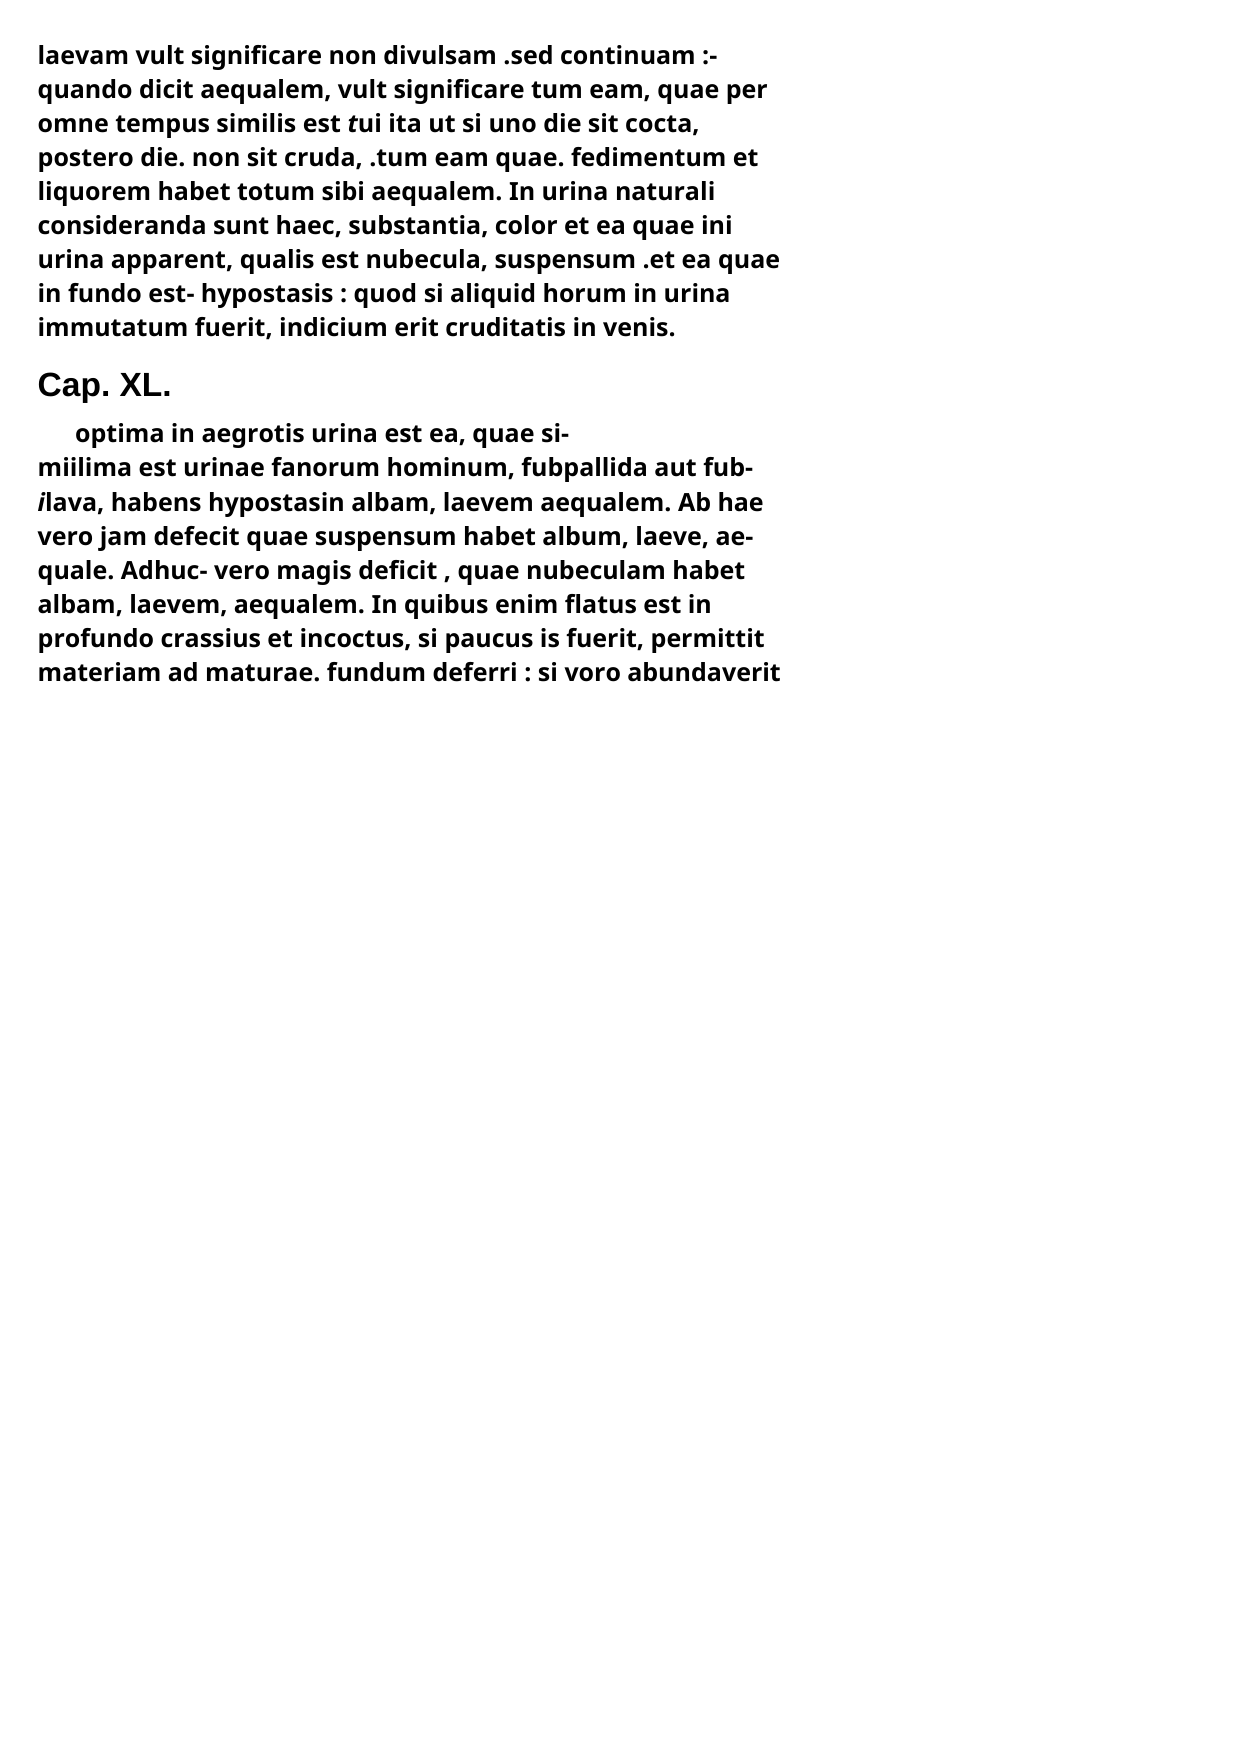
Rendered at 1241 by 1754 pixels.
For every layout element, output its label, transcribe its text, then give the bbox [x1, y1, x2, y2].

text optima in aegrotis urina est ea, quae si- miilima est urinae fanorum hominum, fubpallida aut fub- ilava, habens hypostasin albam, laevem aequalem. Ab hae vero jam defecit quae suspensum habet album, laeve, ae- quale. Adhuc- vero magis deficit , quae nubeculam habet albam, laevem, aequalem. In quibus enim flatus est in profundo crassius et incoctus, si paucus is fuerit, permittit materiam ad maturae. fundum deferri : si voro abundaverit [37, 416, 1203, 688]
subtitle Cap. XL. [37, 365, 1203, 403]
text laevam vult significare non divulsam .sed continuam :- quando dicit aequalem, vult significare tum eam, quae per omne tempus similis est tui ita ut si uno die sit cocta, postero die. non sit cruda, .tum eam quae. fedimentum et liquorem habet totum sibi aequalem. In urina naturali consideranda sunt haec, substantia, color et ea quae ini urina apparent, qualis est nubecula, suspensum .et ea quae in fundo est- hypostasis : quod si aliquid horum in urina immutatum fuerit, indicium erit cruditatis in venis. [37, 37, 1203, 344]
